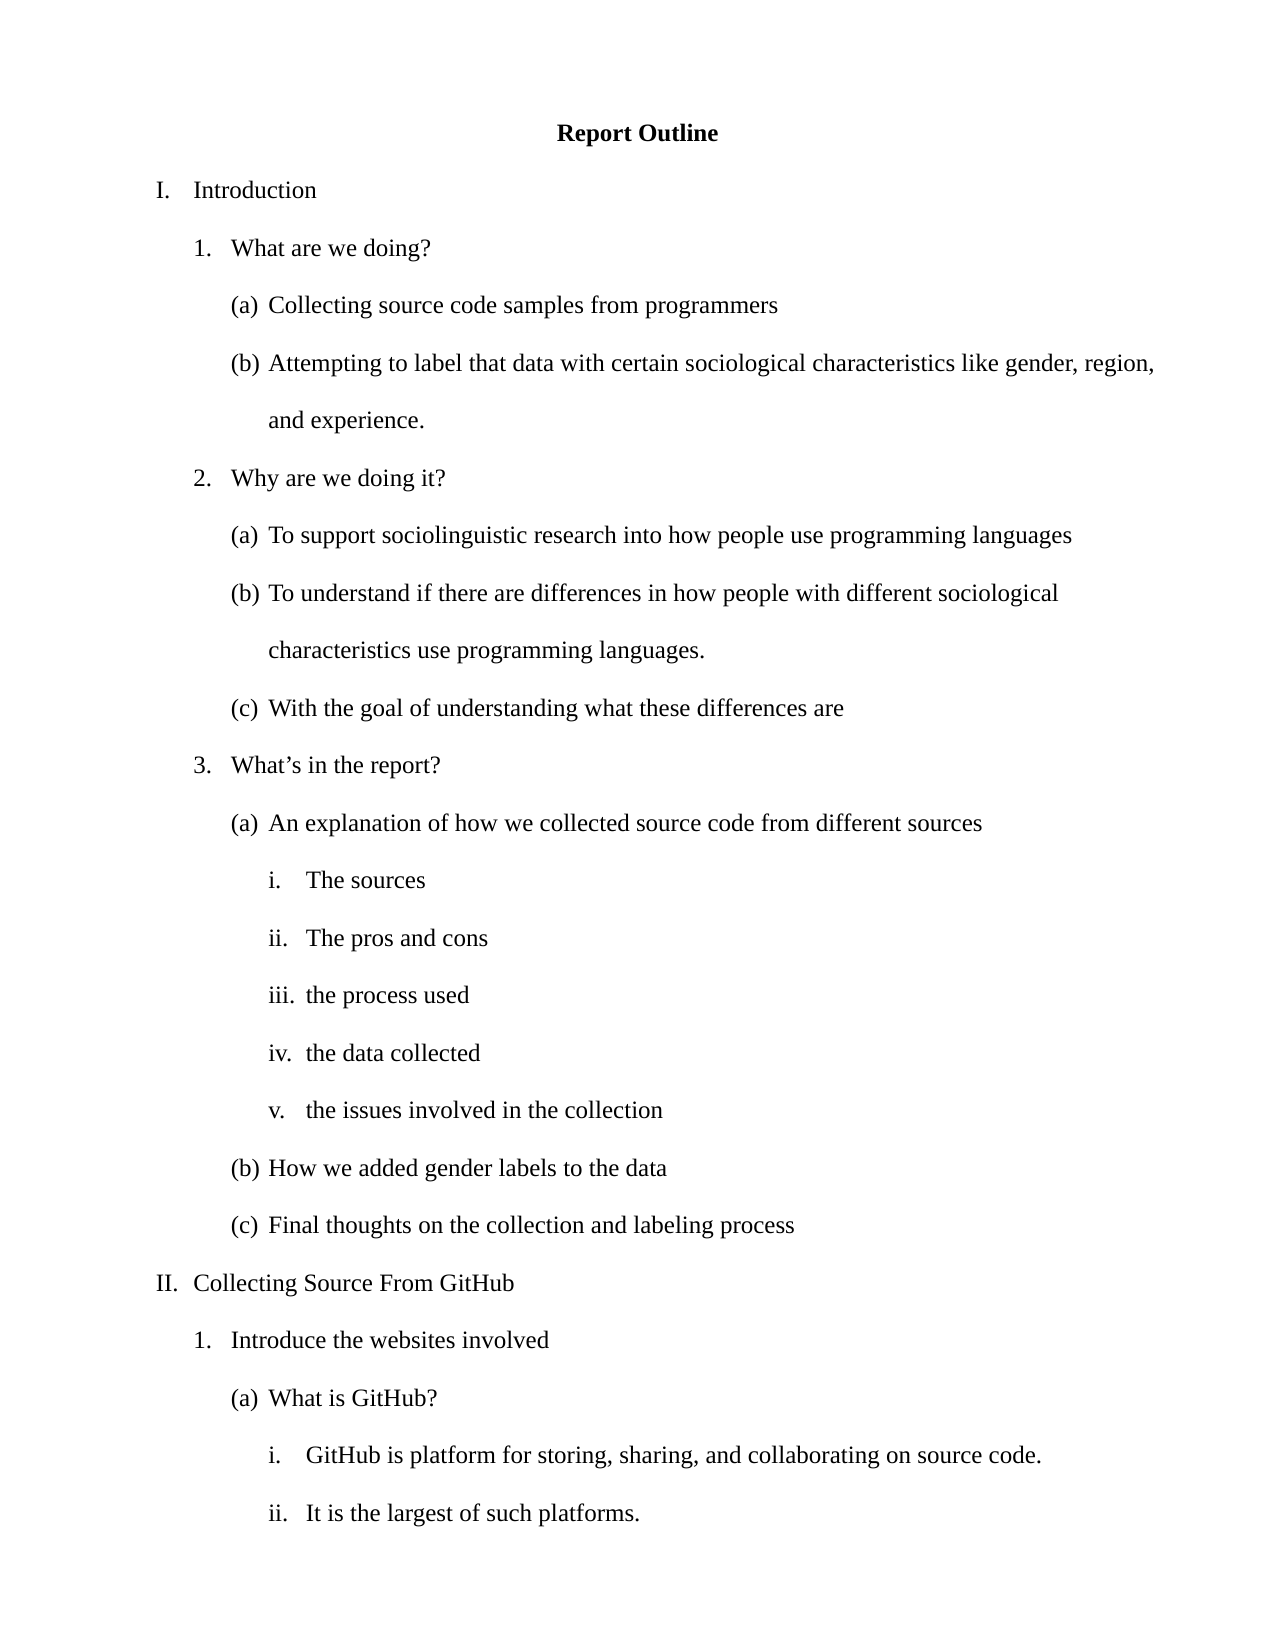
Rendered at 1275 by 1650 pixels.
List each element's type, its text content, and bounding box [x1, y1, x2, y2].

list Collecting Source From GitHub [156, 1268, 1157, 1297]
list Attempting to label that data with certain sociological characteristics like gender, region, and experience. [231, 348, 1157, 434]
list With the goal of understanding what these differences are [231, 693, 1157, 722]
list the process used [268, 981, 1157, 1009]
list How we added gender labels to the data [231, 1153, 1157, 1182]
list Why are we doing it? [193, 463, 1157, 492]
list the data collected [268, 1038, 1157, 1067]
list Collecting source code samples from programmers [231, 291, 1157, 319]
list To understand if there are differences in how people with different sociological characteristics use programming languages. [231, 578, 1157, 664]
list the issues involved in the collection [268, 1096, 1157, 1124]
list It is the largest of such platforms. [268, 1498, 1157, 1527]
list What’s in the report? [193, 751, 1157, 779]
list Introduction [156, 176, 1157, 204]
list What are we doing? [193, 233, 1157, 262]
list Final thoughts on the collection and labeling process [231, 1211, 1157, 1239]
list Introduce the websites involved [193, 1326, 1157, 1354]
list To support sociolinguistic research into how people use programming languages [231, 521, 1157, 549]
list The sources [268, 866, 1157, 894]
list An explanation of how we collected source code from different sources [231, 808, 1157, 837]
text Report Outline [118, 118, 1157, 147]
list What is GitHub? [231, 1383, 1157, 1412]
list GitHub is platform for storing, sharing, and collaborating on source code. [268, 1441, 1157, 1469]
list The pros and cons [268, 923, 1157, 952]
